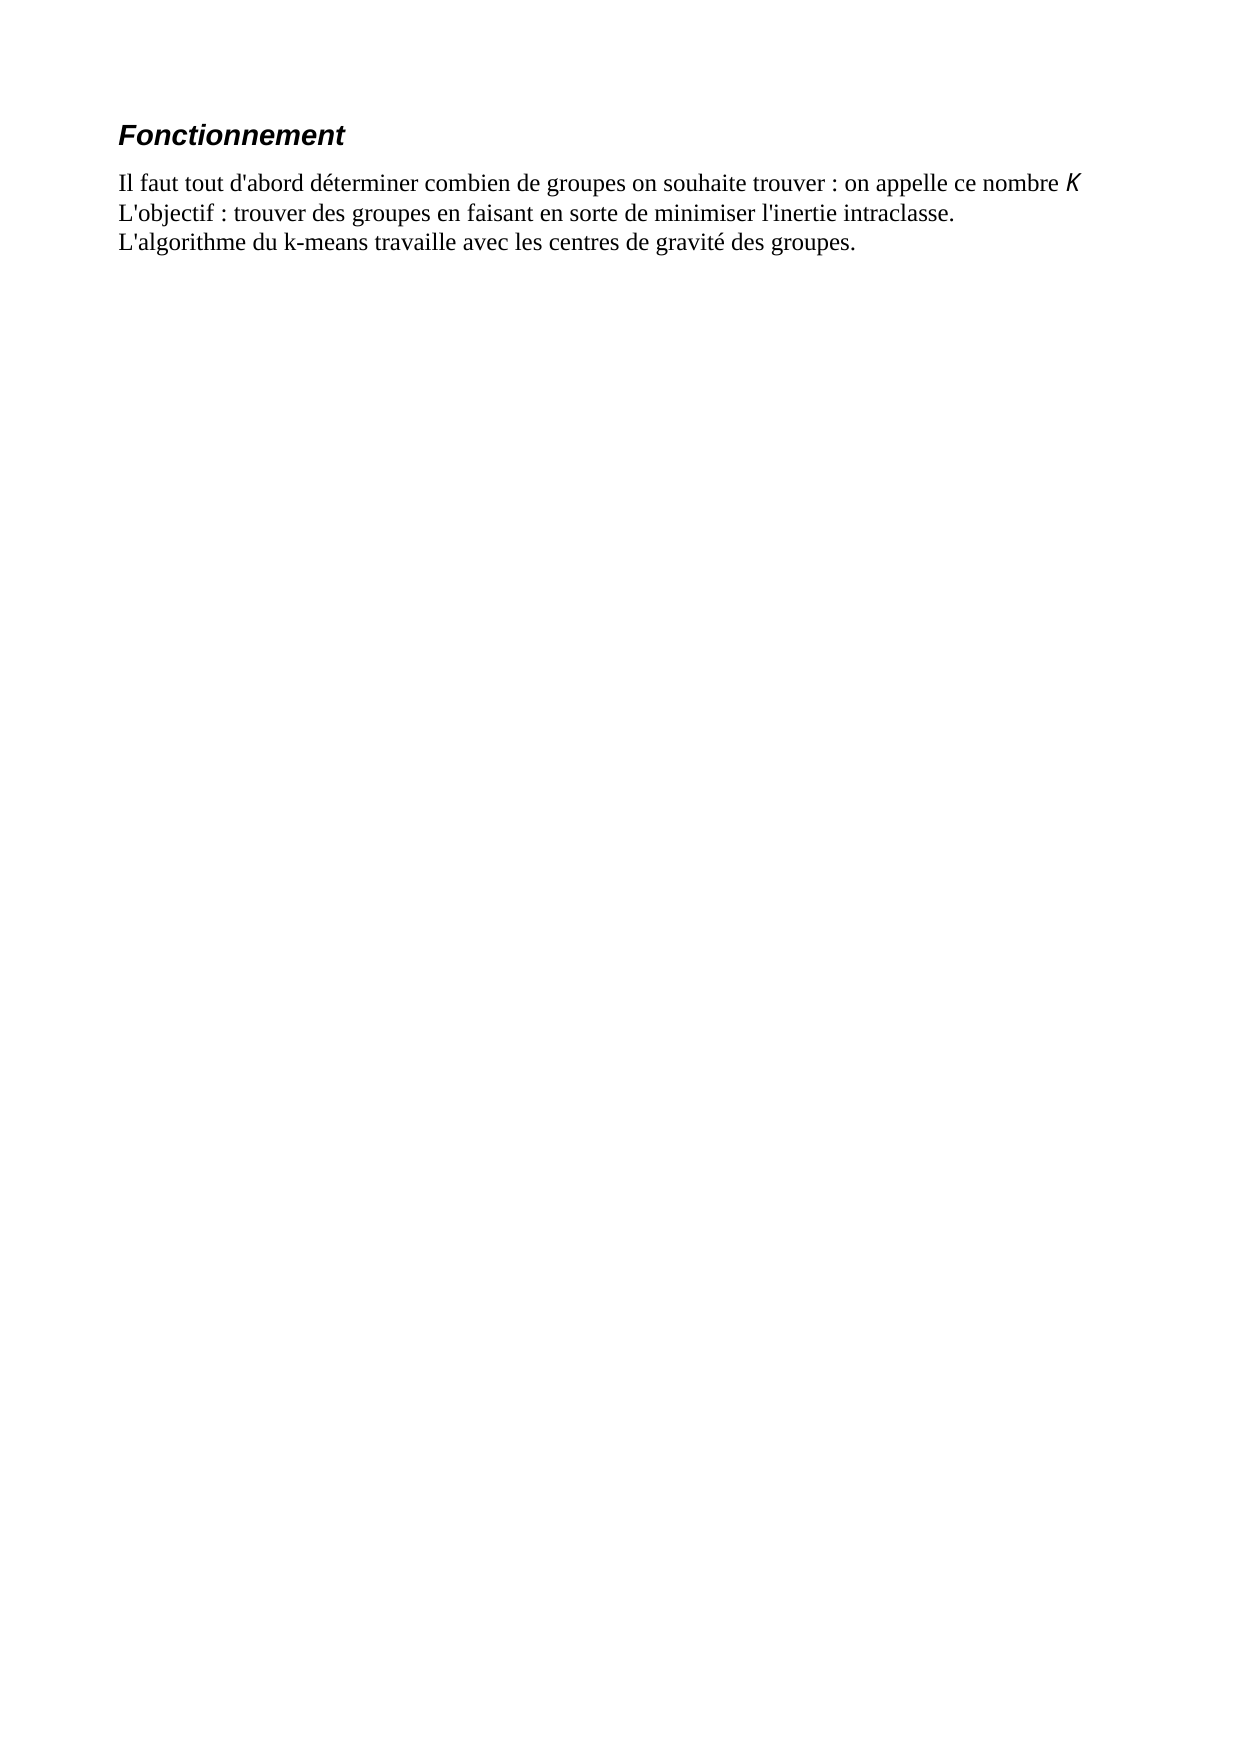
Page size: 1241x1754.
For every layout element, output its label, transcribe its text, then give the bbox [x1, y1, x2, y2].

text L'objectif : trouver des groupes en faisant en sorte de minimiser l'inertie intraclasse. [118, 198, 1122, 227]
text L'algorithme du k-means travaille avec les centres de gravité des groupes. [118, 227, 1122, 256]
subtitle Fonctionnement [118, 118, 1122, 152]
text Il faut tout d'abord déterminer combien de groupes on souhaite trouver : on appelle ce nombre K [118, 164, 1122, 198]
